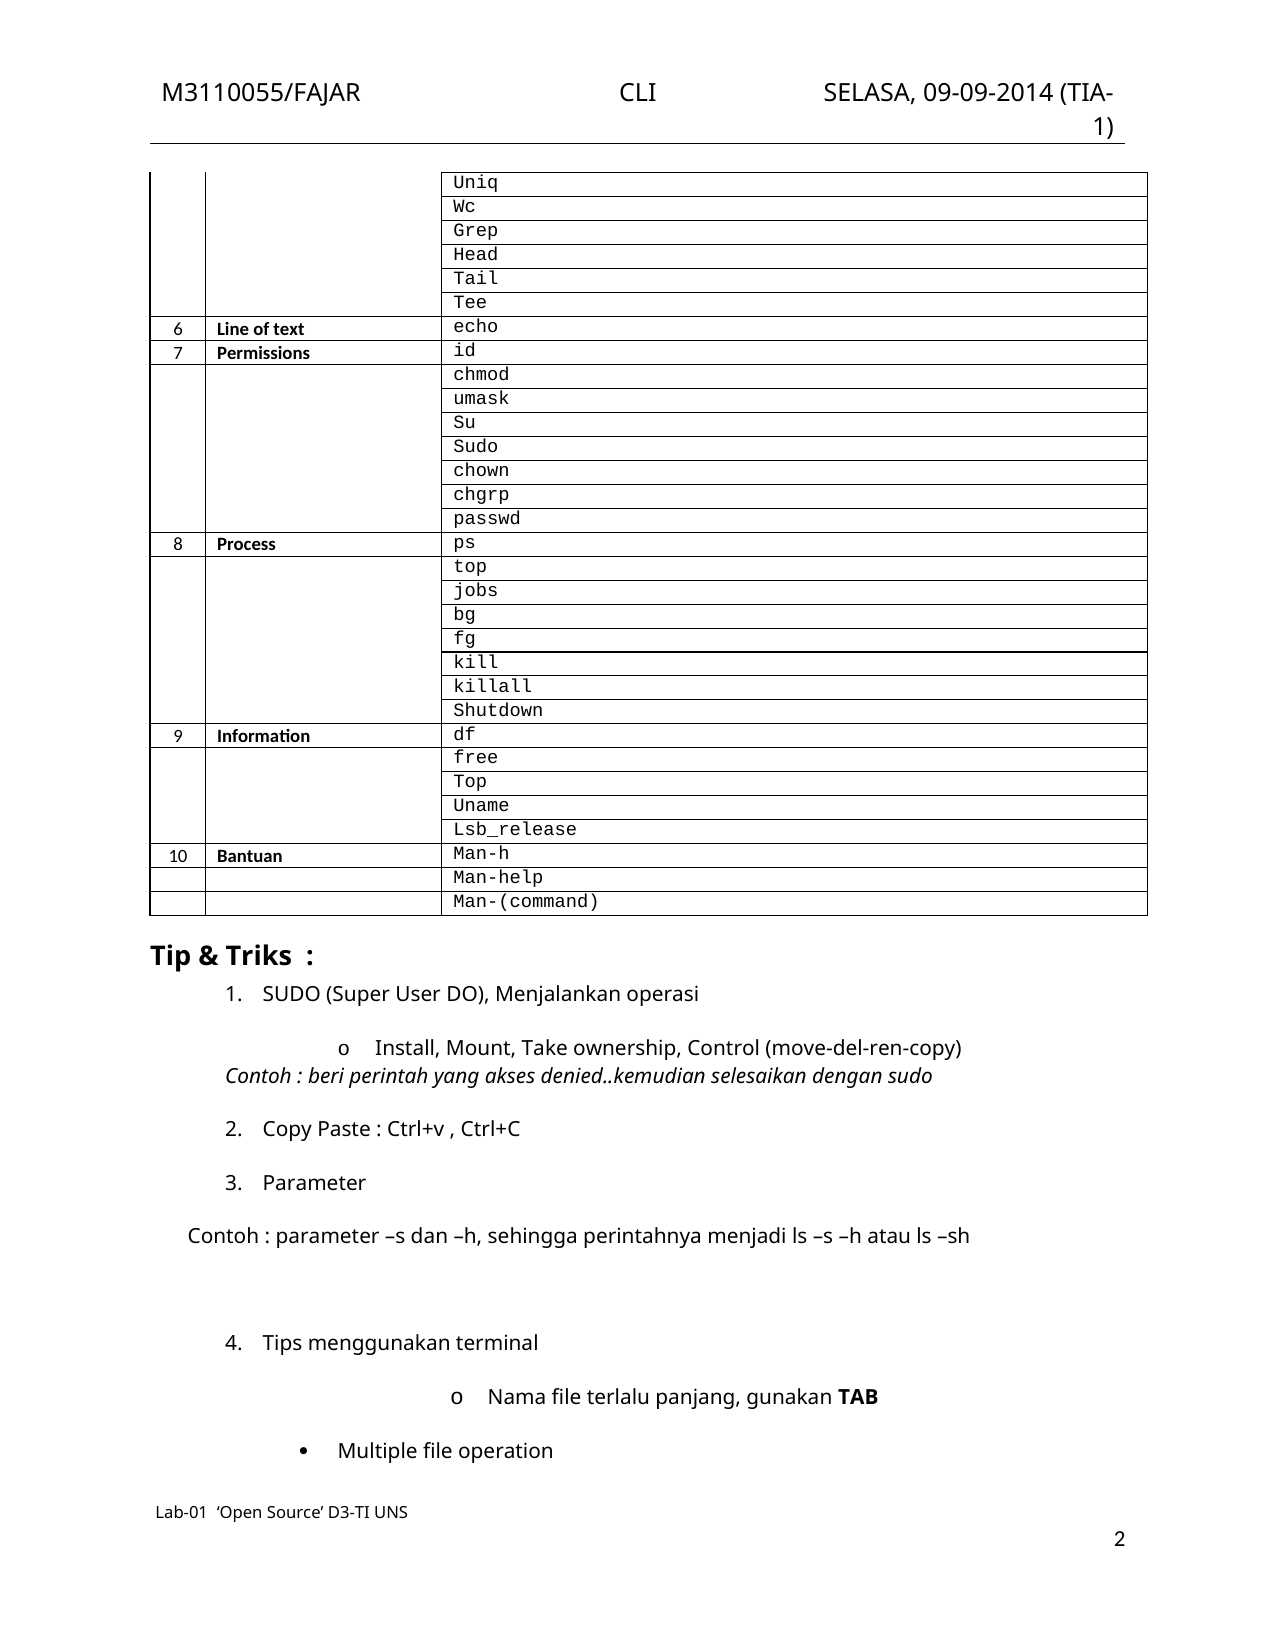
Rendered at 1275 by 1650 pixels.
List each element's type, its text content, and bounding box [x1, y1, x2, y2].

table_cell Bantuan [206, 844, 441, 867]
subtitle Tip & Triks : [150, 937, 1125, 974]
table_cell [151, 819, 205, 843]
table_cell [151, 196, 205, 220]
table_cell [151, 580, 205, 603]
table_cell [206, 508, 441, 532]
table_cell [206, 580, 441, 603]
table_cell Information [206, 724, 441, 747]
table_cell umask [442, 389, 1147, 412]
table_cell 10 [151, 844, 205, 867]
table_cell 9 [151, 724, 205, 747]
table_cell [151, 292, 205, 316]
list Parameter [225, 1168, 1125, 1196]
table_cell Top [442, 772, 1147, 795]
table_cell Man-h [442, 844, 1147, 867]
table_cell chown [442, 461, 1147, 484]
table_cell [151, 699, 205, 723]
table_cell [151, 220, 205, 244]
table_cell echo [442, 317, 1147, 340]
table_cell Head [442, 245, 1147, 268]
table_cell chmod [442, 365, 1147, 388]
table_cell [206, 795, 441, 819]
table_cell Line of text [206, 317, 441, 340]
table_cell bg [442, 605, 1147, 627]
table_cell [151, 388, 205, 412]
table_cell [151, 268, 205, 292]
table_cell [206, 628, 441, 651]
list SUDO (Super User DO), Menjalankan operasi [225, 979, 1125, 1008]
table_cell [151, 244, 205, 268]
table_cell [206, 172, 441, 196]
list Tips menggunakan terminal [225, 1328, 1125, 1357]
table_cell [151, 628, 205, 651]
table_cell [206, 292, 441, 316]
table_cell [151, 651, 205, 675]
table_cell [206, 699, 441, 723]
table_cell [206, 220, 441, 244]
table_cell [151, 892, 205, 915]
table_cell Sudo [442, 437, 1147, 460]
table_cell id [442, 341, 1147, 364]
table_cell Permissions [206, 341, 441, 364]
table_cell [206, 412, 441, 436]
table_cell [151, 748, 205, 771]
list Install, Mount, Take ownership, Control (move-del-ren-copy) [337, 1033, 1125, 1061]
table_cell Uniq [442, 173, 1147, 196]
table_cell 6 [151, 317, 205, 340]
table_cell 8 [151, 533, 205, 556]
table_cell [206, 748, 441, 771]
table_cell jobs [442, 581, 1147, 603]
list Copy Paste : Ctrl+v , Ctrl+C [225, 1114, 1125, 1143]
table_cell kill [442, 653, 1147, 675]
table_cell [151, 795, 205, 819]
table_cell chgrp [442, 485, 1147, 508]
table_cell [206, 388, 441, 412]
table_cell [206, 604, 441, 627]
table_cell [206, 675, 441, 699]
table_cell [151, 412, 205, 436]
table_cell [151, 868, 205, 891]
table_cell Man-(command) [442, 892, 1147, 915]
table_cell [151, 460, 205, 484]
table_cell [151, 604, 205, 627]
table_cell [151, 172, 205, 196]
table_cell killall [442, 676, 1147, 699]
table_cell ps [442, 533, 1147, 556]
table_cell [206, 557, 441, 579]
list Contoh : parameter –s dan –h, sehingga perintahnya menjadi ls –s –h atau ls –sh [187, 1221, 1125, 1250]
list Multiple file operation [300, 1436, 1125, 1464]
table_cell [206, 460, 441, 484]
table_cell [151, 675, 205, 699]
table_cell [206, 771, 441, 795]
table_cell [206, 892, 441, 915]
table_cell [206, 868, 441, 891]
table_cell Grep [442, 221, 1147, 244]
table_cell 7 [151, 341, 205, 364]
table_cell passwd [442, 509, 1147, 532]
table_cell Process [206, 533, 441, 556]
table_cell df [442, 724, 1147, 747]
table_cell [151, 771, 205, 795]
list Nama file terlalu panjang, gunakan TAB [450, 1382, 1125, 1411]
table_cell [151, 365, 205, 388]
table_cell Su [442, 413, 1147, 436]
table_cell top [442, 557, 1147, 579]
table_cell [151, 436, 205, 460]
table_cell [206, 436, 441, 460]
table_cell fg [442, 629, 1147, 651]
table_cell [151, 557, 205, 579]
table_cell Wc [442, 197, 1147, 220]
table_cell Man-help [442, 868, 1147, 891]
table_cell [206, 268, 441, 292]
table_cell [151, 508, 205, 532]
table_cell free [442, 748, 1147, 771]
table_cell Tee [442, 293, 1147, 316]
table_cell [206, 484, 441, 508]
table_cell [206, 196, 441, 220]
table_cell Shutdown [442, 700, 1147, 723]
table_cell [206, 244, 441, 268]
table_cell [206, 651, 441, 675]
table_cell Tail [442, 269, 1147, 292]
text Contoh : beri perintah yang akses denied..kemudian selesaikan dengan sudo [225, 1061, 1125, 1089]
table_cell Lsb_release [442, 820, 1147, 843]
table_cell [206, 365, 441, 388]
table_cell [206, 819, 441, 843]
table_cell Uname [442, 796, 1147, 819]
table_cell [151, 484, 205, 508]
